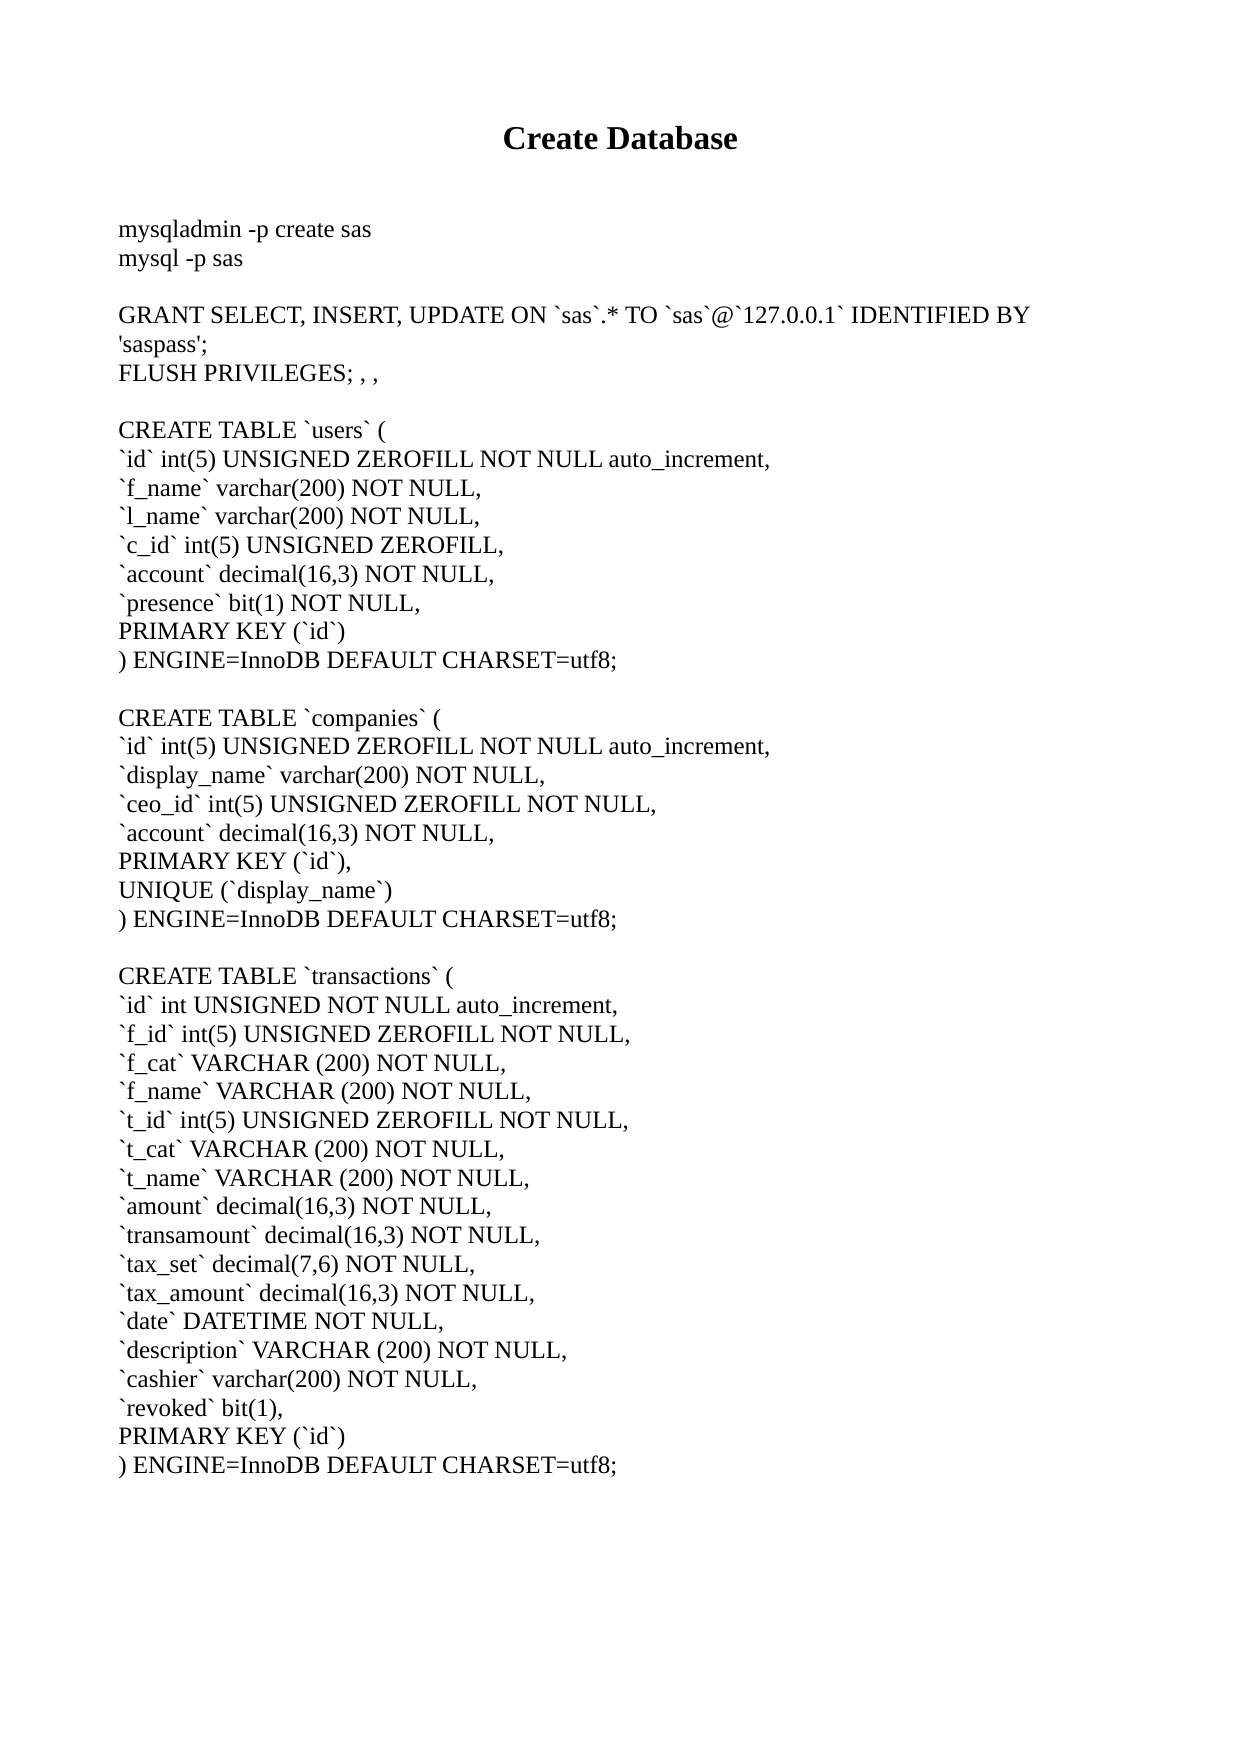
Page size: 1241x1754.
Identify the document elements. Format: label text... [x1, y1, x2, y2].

text `revoked` bit(1), [118, 1393, 1122, 1421]
text mysqladmin -p create sas [118, 214, 1122, 243]
text `amount` decimal(16,3) NOT NULL, [118, 1191, 1122, 1220]
text `date` DATETIME NOT NULL, [118, 1306, 1122, 1335]
text `account` decimal(16,3) NOT NULL, [118, 818, 1122, 846]
text `tax_set` decimal(7,6) NOT NULL, [118, 1249, 1122, 1278]
text `t_id` int(5) UNSIGNED ZEROFILL NOT NULL, [118, 1105, 1122, 1134]
text GRANT SELECT, INSERT, UPDATE ON `sas`.* TO `sas`@`127.0.0.1` IDENTIFIED BY 'saspass'; [118, 300, 1122, 358]
text ) ENGINE=InnoDB DEFAULT CHARSET=utf8; [118, 645, 1122, 674]
text `cashier` varchar(200) NOT NULL, [118, 1364, 1122, 1393]
text `l_name` varchar(200) NOT NULL, [118, 501, 1122, 530]
text ) ENGINE=InnoDB DEFAULT CHARSET=utf8; [118, 1450, 1122, 1479]
text `t_cat` VARCHAR (200) NOT NULL, [118, 1134, 1122, 1163]
text `id` int UNSIGNED NOT NULL auto_increment, [118, 990, 1122, 1019]
text PRIMARY KEY (`id`) [118, 1421, 1122, 1450]
text `tax_amount` decimal(16,3) NOT NULL, [118, 1278, 1122, 1306]
text CREATE TABLE `companies` ( [118, 703, 1122, 731]
text mysql -p sas [118, 243, 1122, 271]
text ) ENGINE=InnoDB DEFAULT CHARSET=utf8; [118, 904, 1122, 933]
text `id` int(5) UNSIGNED ZEROFILL NOT NULL auto_increment, [118, 731, 1122, 760]
text `account` decimal(16,3) NOT NULL, [118, 559, 1122, 588]
text `f_cat` VARCHAR (200) NOT NULL, [118, 1048, 1122, 1076]
text PRIMARY KEY (`id`) [118, 616, 1122, 645]
text UNIQUE (`display_name`) [118, 875, 1122, 904]
text `f_name` varchar(200) NOT NULL, [118, 473, 1122, 501]
text `f_id` int(5) UNSIGNED ZEROFILL NOT NULL, [118, 1019, 1122, 1048]
text `presence` bit(1) NOT NULL, [118, 588, 1122, 616]
text `description` VARCHAR (200) NOT NULL, [118, 1335, 1122, 1364]
text `id` int(5) UNSIGNED ZEROFILL NOT NULL auto_increment, [118, 444, 1122, 473]
text `display_name` varchar(200) NOT NULL, [118, 760, 1122, 789]
text CREATE TABLE `transactions` ( [118, 961, 1122, 990]
text `ceo_id` int(5) UNSIGNED ZEROFILL NOT NULL, [118, 789, 1122, 818]
text PRIMARY KEY (`id`), [118, 846, 1122, 875]
text `f_name` VARCHAR (200) NOT NULL, [118, 1076, 1122, 1105]
text `transamount` decimal(16,3) NOT NULL, [118, 1220, 1122, 1249]
text CREATE TABLE `users` ( [118, 415, 1122, 444]
text Create Database [118, 118, 1122, 156]
text FLUSH PRIVILEGES; , , [118, 358, 1122, 386]
text `c_id` int(5) UNSIGNED ZEROFILL, [118, 530, 1122, 559]
text `t_name` VARCHAR (200) NOT NULL, [118, 1163, 1122, 1191]
